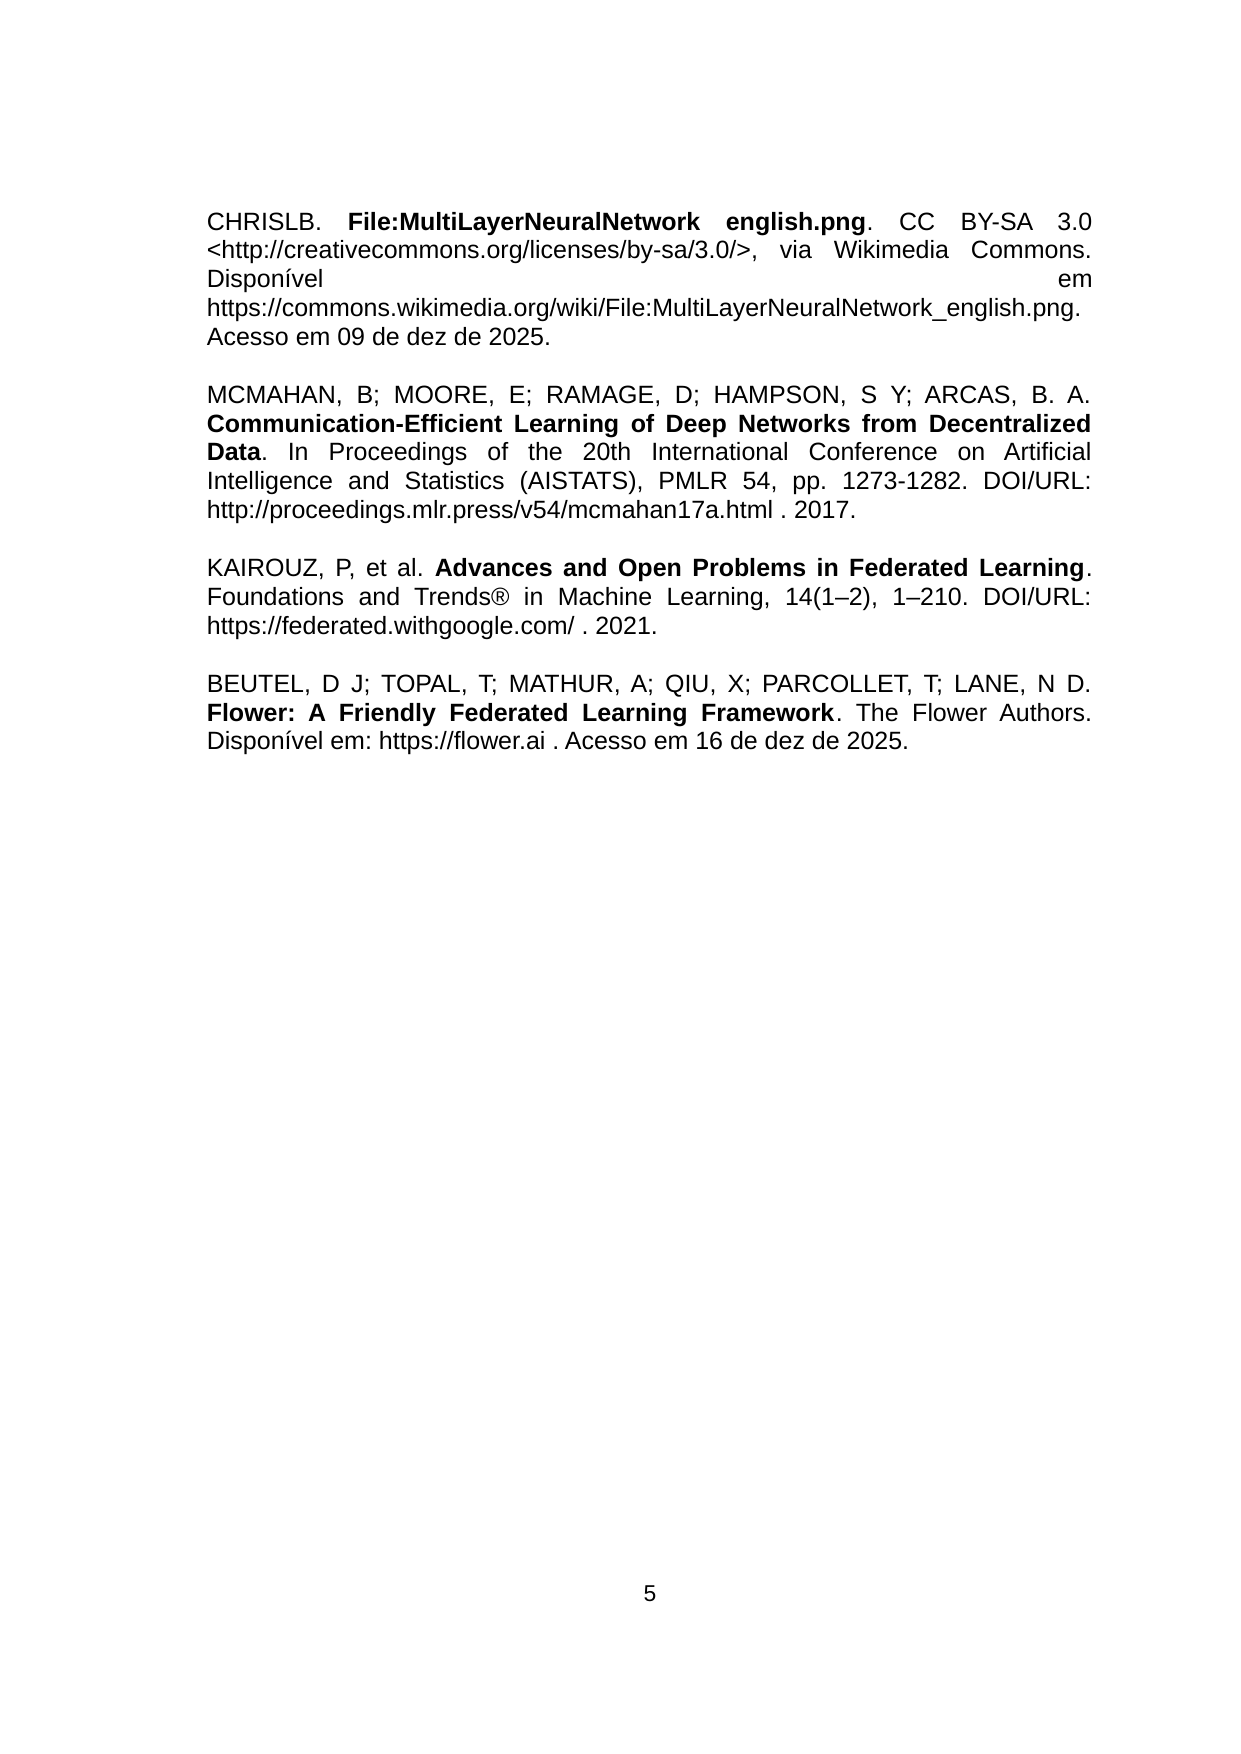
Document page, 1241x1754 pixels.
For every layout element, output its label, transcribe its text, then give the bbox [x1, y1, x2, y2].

text MCMAHAN, B; MOORE, E; RAMAGE, D; HAMPSON, S Y; ARCAS, B. A. Communication-Efficient Learning of Deep Networks from Decentralized Data. In Proceedings of the 20th International Conference on Artificial Intelligence and Statistics (AISTATS), PMLR 54, pp. 1273-1282. DOI/URL: http://proceedings.mlr.press/v54/mcmahan17a.html . 2017. [207, 380, 1093, 524]
text CHRISLB. File:MultiLayerNeuralNetwork english.png. CC BY-SA 3.0 <http://creativecommons.org/licenses/by-sa/3.0/>, via Wikimedia Commons. Disponível em https://commons.wikimedia.org/wiki/File:MultiLayerNeuralNetwork_english.png. Acesso em 09 de dez de 2025. [207, 207, 1093, 350]
text BEUTEL, D J; TOPAL, T; MATHUR, A; QIU, X; PARCOLLET, T; LANE, N D. Flower: A Friendly Federated Learning Framework. The Flower Authors. Disponível em: https://flower.ai . Acesso em 16 de dez de 2025. [207, 669, 1093, 755]
text KAIROUZ, P, et al. Advances and Open Problems in Federated Learning. Foundations and Trends® in Machine Learning, 14(1–2), 1–210. DOI/URL: https://federated.withgoogle.com/ . 2021. [207, 553, 1093, 639]
